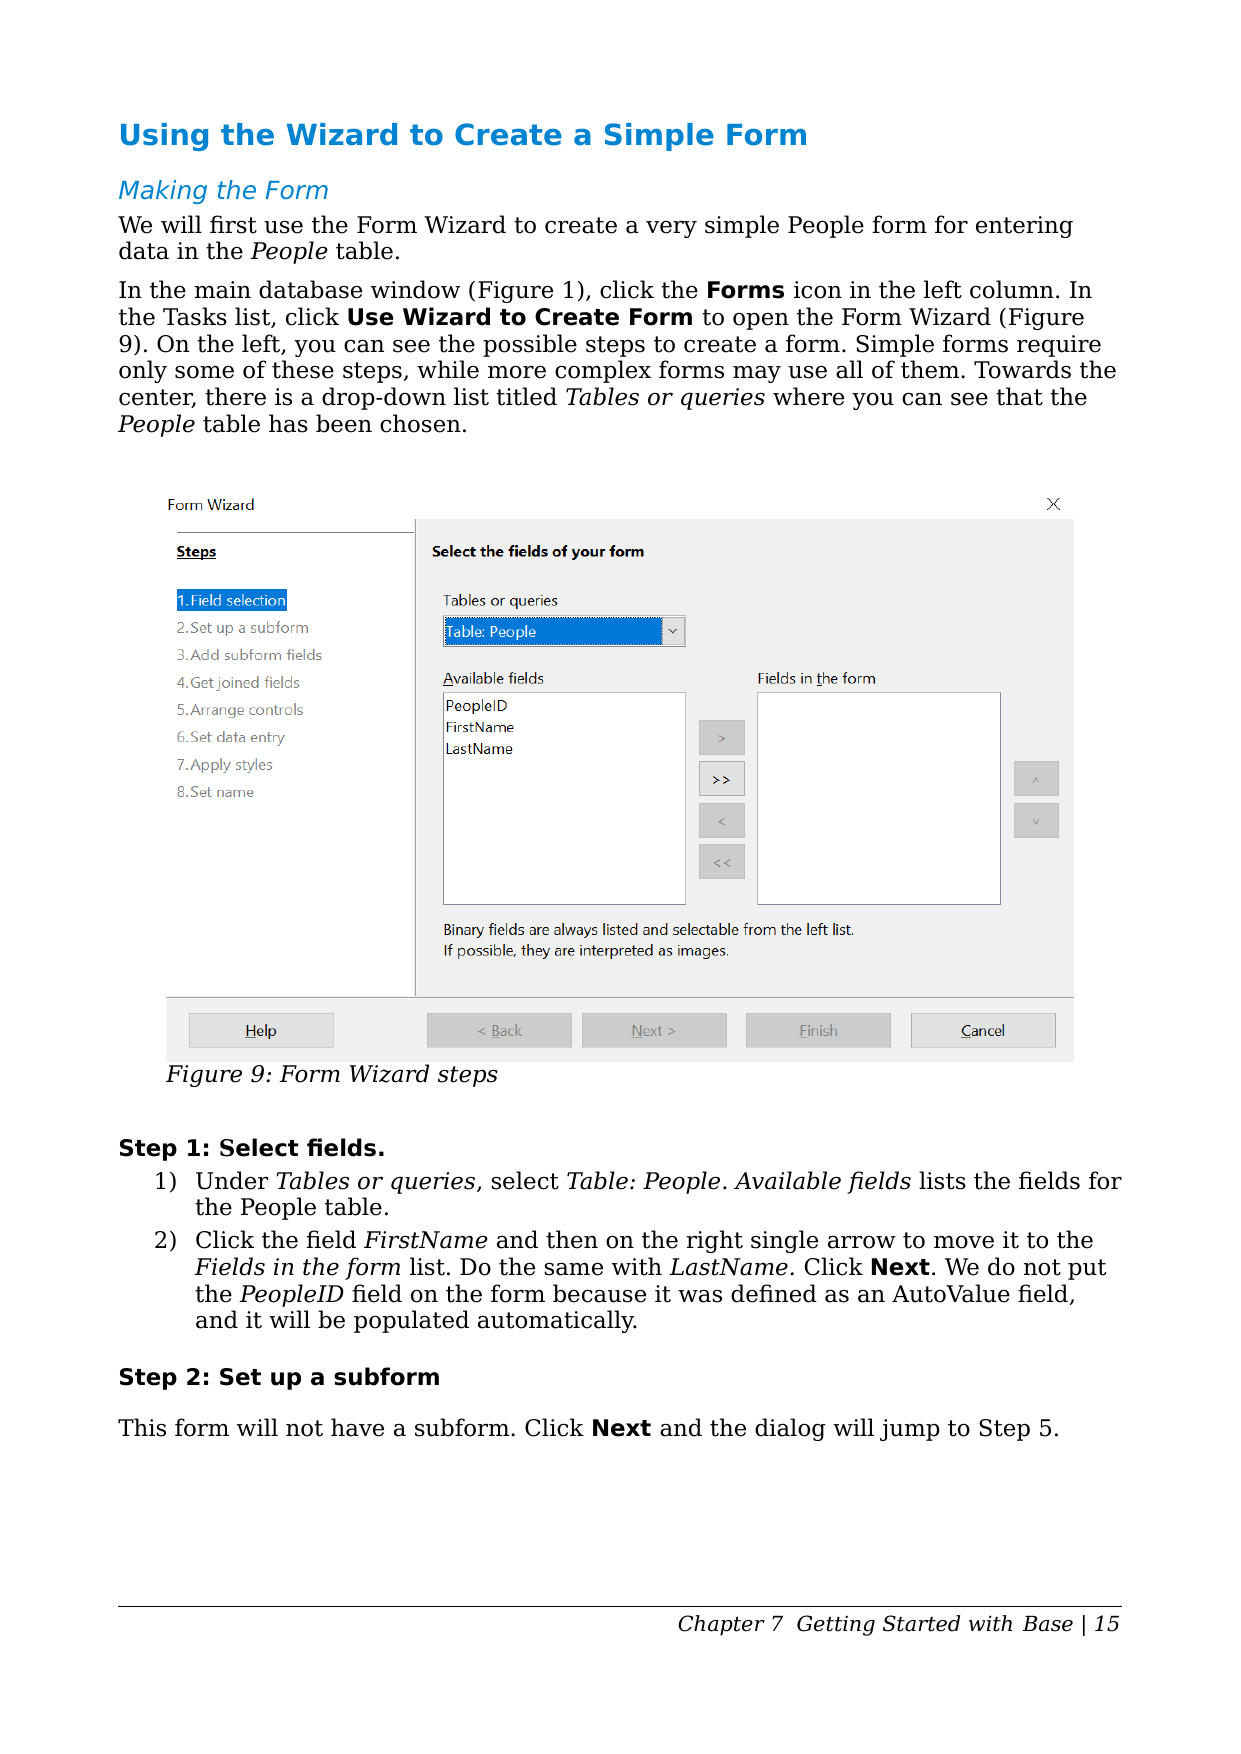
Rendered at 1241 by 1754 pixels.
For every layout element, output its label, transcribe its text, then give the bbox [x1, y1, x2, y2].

list Under Tables or queries, select Table: People. Available fields lists the fields for the People table. [177, 1168, 1122, 1221]
text Figure 9: Form Wizard steps [166, 1062, 1074, 1088]
text This form will not have a subform. Click Next and the dialog will jump to Step 5. [118, 1415, 1122, 1442]
text Step 2: Set up a subform [118, 1364, 1122, 1391]
list Click the field FirstName and then on the right single arrow to move it to the Fields in the form list. Do the same with LastName. Click Next. We do not put the PeopleID field on the form because it was defined as an AutoValue field, and it will be populated automatically. [177, 1227, 1122, 1334]
list Step 1: Select fields. [118, 1134, 1122, 1161]
text We will first use the Form Wizard to create a very simple People form for entering data in the People table. [118, 212, 1122, 265]
subtitle Using the Wizard to Create a Simple Form [118, 118, 1122, 152]
text In the main database window (Figure 1), click the Forms icon in the left column. In the Tasks list, click Use Wizard to Create Form to open the Form Wizard (Figure 9). On the left, you can see the possible steps to create a form. Simple forms require only some of these steps, while more complex forms may use all of them. Towards the center, there is a drop-down list titled Tables or queries where you can see that the People table has been chosen. [118, 278, 1122, 438]
subtitle Making the Form [118, 176, 1122, 205]
picture [166, 489, 1074, 1062]
